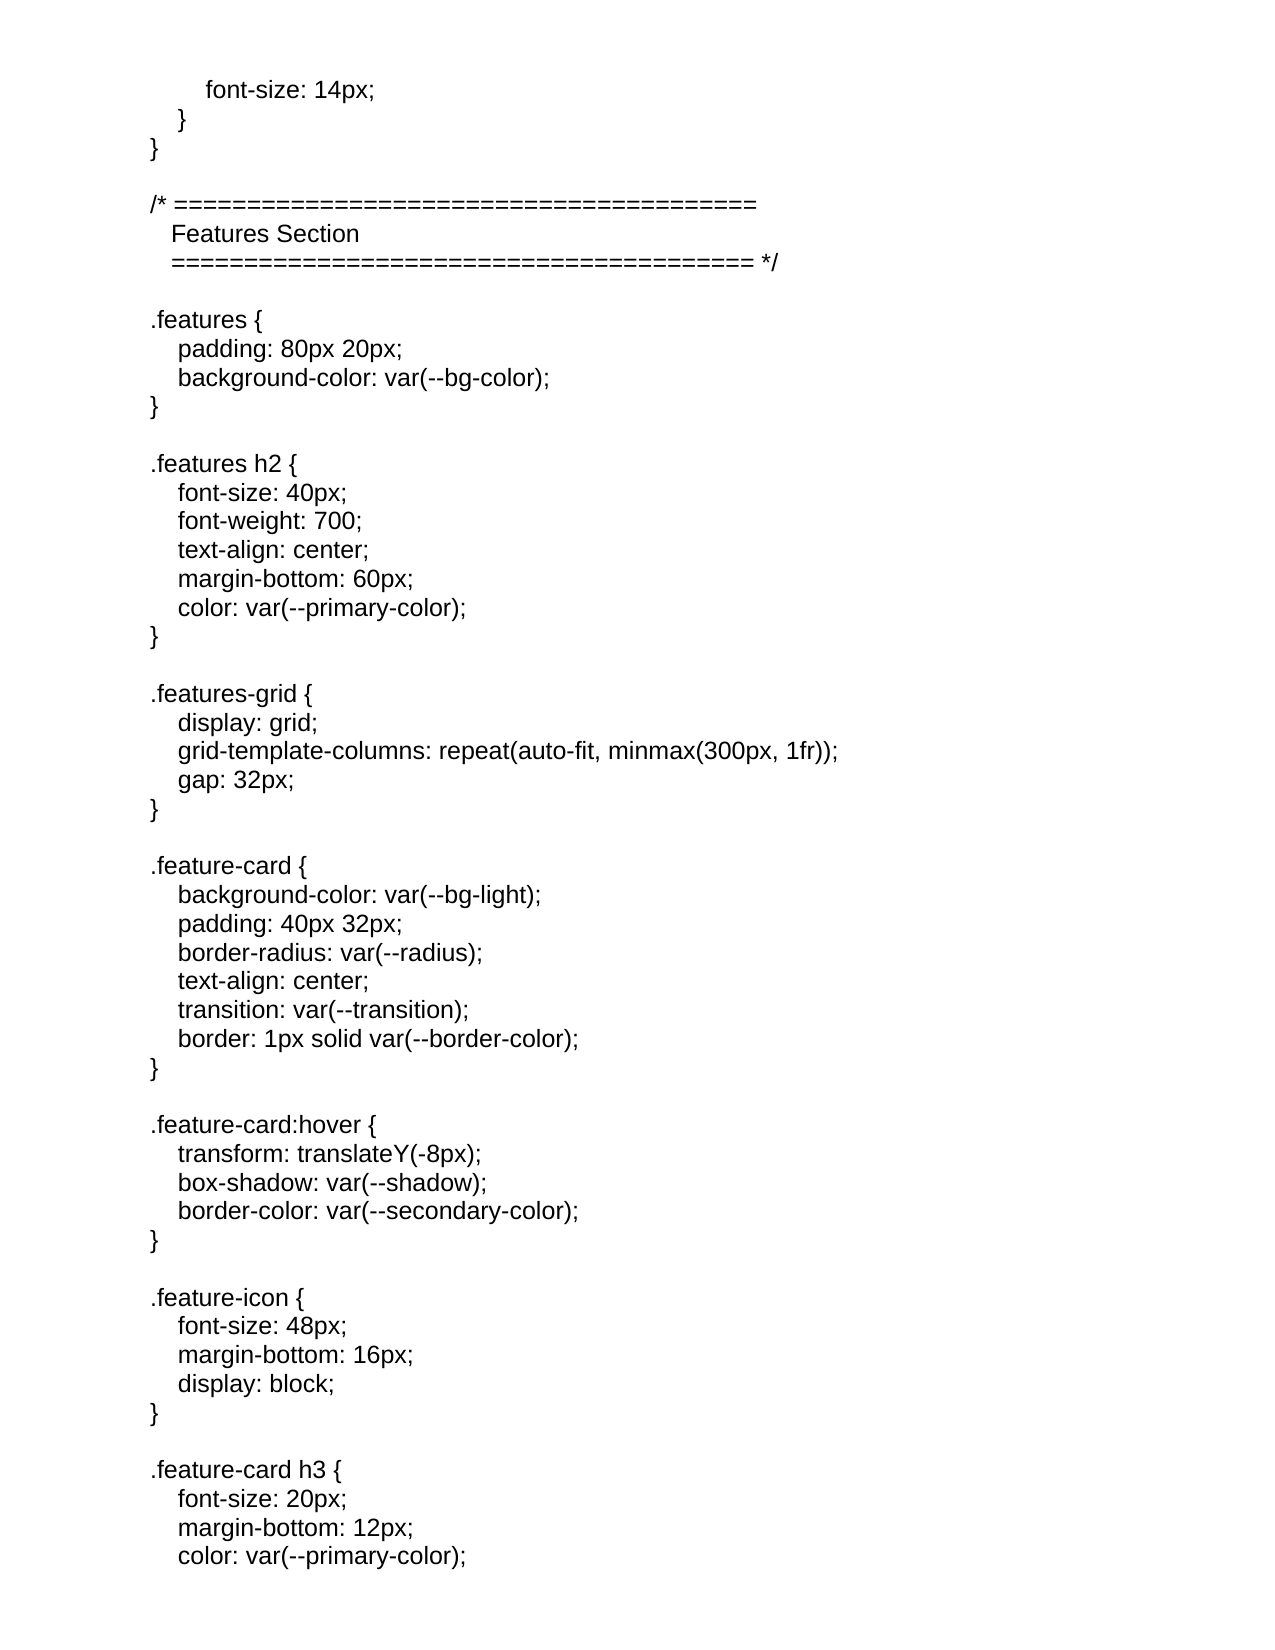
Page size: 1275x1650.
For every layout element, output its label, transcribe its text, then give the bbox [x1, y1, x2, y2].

text margin-bottom: 16px; [150, 1340, 1125, 1369]
text .feature-card:hover { [150, 1110, 1125, 1139]
text font-size: 14px; [150, 75, 1125, 104]
text background-color: var(--bg-light); [150, 880, 1125, 909]
text font-size: 48px; [150, 1311, 1125, 1340]
text text-align: center; [150, 535, 1125, 564]
text Features Section [150, 219, 1125, 247]
text ======================================== */ [150, 247, 1125, 276]
text font-size: 20px; [150, 1484, 1125, 1512]
text .features { [150, 305, 1125, 334]
text gap: 32px; [150, 765, 1125, 794]
text text-align: center; [150, 966, 1125, 995]
text display: block; [150, 1369, 1125, 1397]
text font-weight: 700; [150, 506, 1125, 535]
text transform: translateY(-8px); [150, 1139, 1125, 1167]
text margin-bottom: 12px; [150, 1512, 1125, 1541]
text } [150, 104, 1125, 132]
text .features-grid { [150, 679, 1125, 707]
text } [150, 1052, 1125, 1081]
text font-size: 40px; [150, 477, 1125, 506]
text /* ======================================== [150, 190, 1125, 219]
text } [150, 391, 1125, 420]
text .feature-icon { [150, 1282, 1125, 1311]
text } [150, 1225, 1125, 1254]
text margin-bottom: 60px; [150, 564, 1125, 592]
text background-color: var(--bg-color); [150, 362, 1125, 391]
text color: var(--primary-color); [150, 592, 1125, 621]
text padding: 80px 20px; [150, 334, 1125, 362]
text } [150, 1397, 1125, 1426]
text transition: var(--transition); [150, 995, 1125, 1024]
text } [150, 132, 1125, 161]
text border-color: var(--secondary-color); [150, 1196, 1125, 1225]
text } [150, 621, 1125, 650]
text } [150, 794, 1125, 822]
text box-shadow: var(--shadow); [150, 1167, 1125, 1196]
text .feature-card h3 { [150, 1455, 1125, 1484]
text grid-template-columns: repeat(auto-fit, minmax(300px, 1fr)); [150, 736, 1125, 765]
text border: 1px solid var(--border-color); [150, 1024, 1125, 1052]
text display: grid; [150, 707, 1125, 736]
text .features h2 { [150, 449, 1125, 477]
text border-radius: var(--radius); [150, 937, 1125, 966]
text .feature-card { [150, 851, 1125, 880]
text color: var(--primary-color); [150, 1541, 1125, 1570]
text padding: 40px 32px; [150, 909, 1125, 937]
